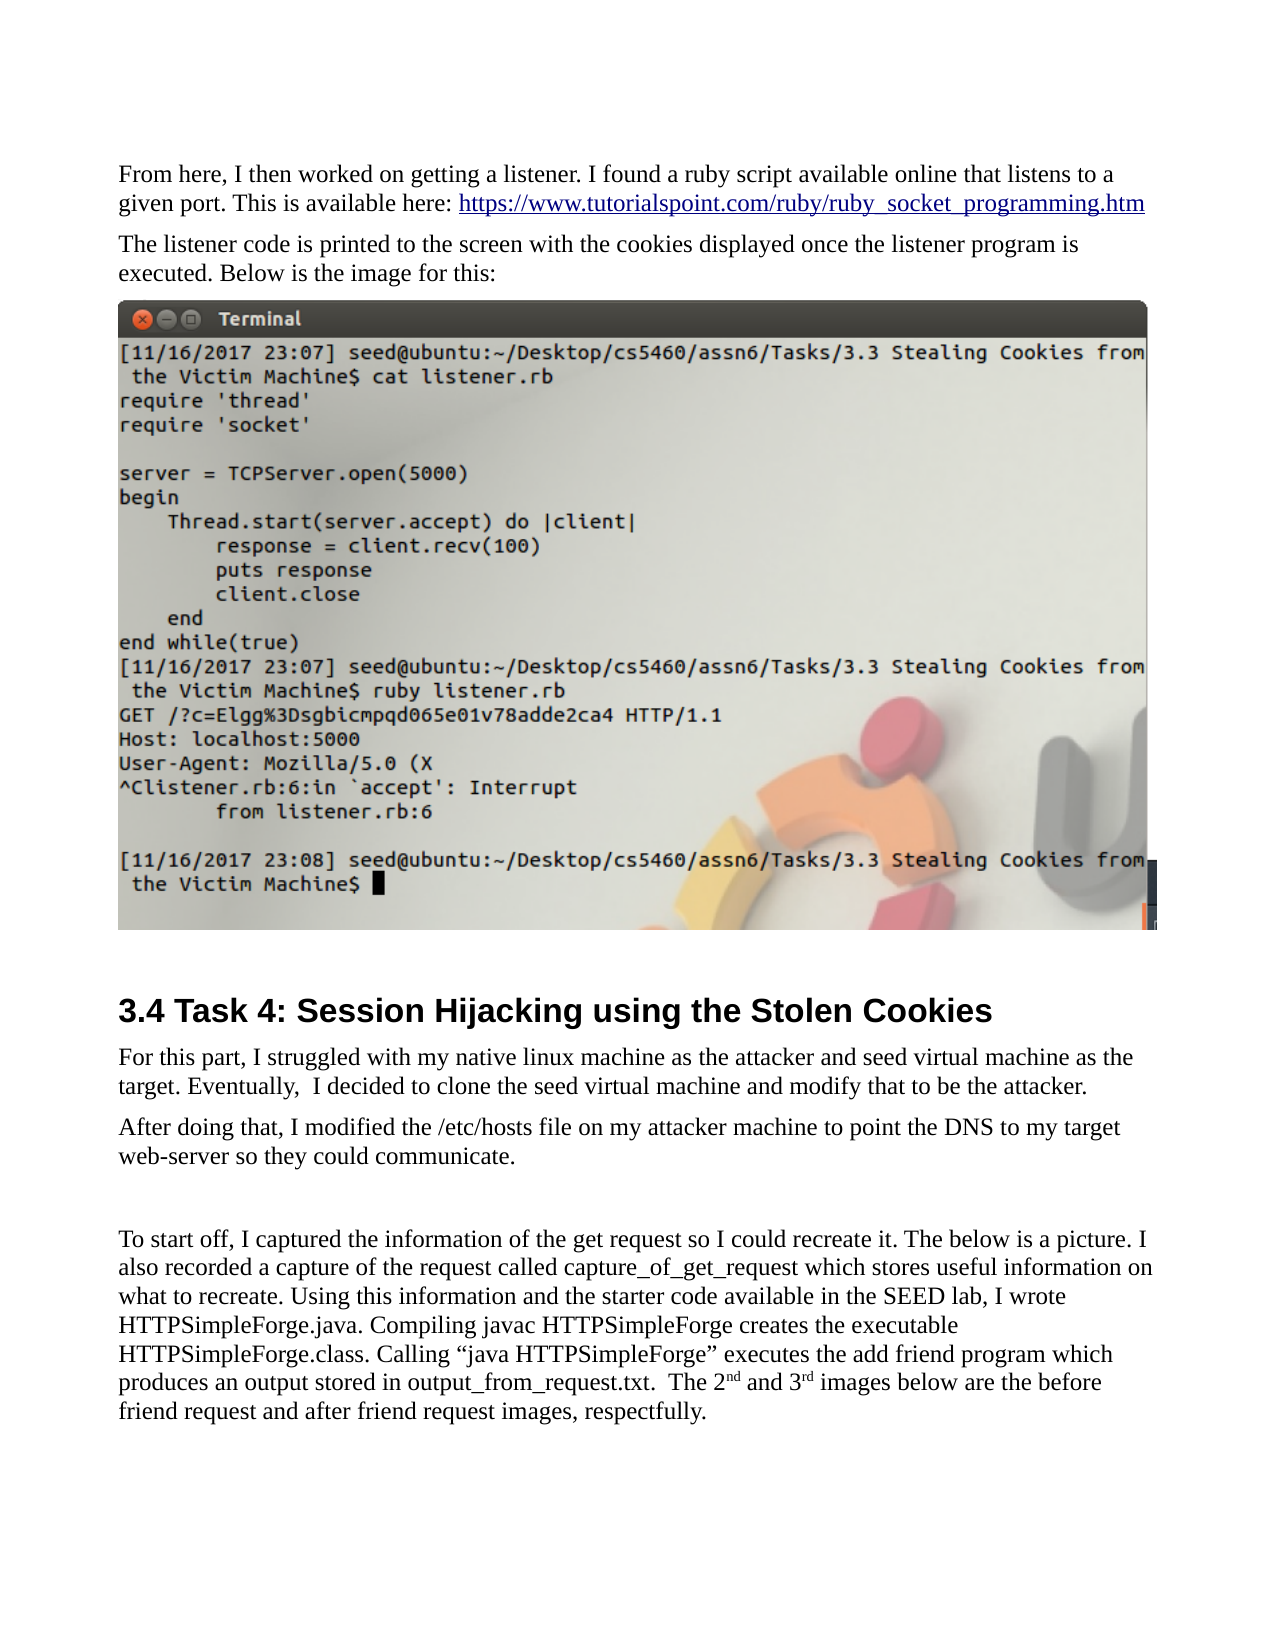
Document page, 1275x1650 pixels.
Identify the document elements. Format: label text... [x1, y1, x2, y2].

text For this part, I struggled with my native linux machine as the attacker and seed virtual machine as the target. Eventually, I decided to clone the seed virtual machine and modify that to be the attacker. [118, 1042, 1157, 1100]
text The listener code is printed to the screen with the cookies displayed once the listener program is executed. Below is the image for this: [118, 229, 1157, 287]
text After doing that, I modified the /etc/hosts file on my attacker machine to point the DNS to my target web-server so they could communicate. [118, 1112, 1157, 1170]
subtitle 3.4 Task 4: Session Hijacking using the Stolen Cookies [118, 991, 1157, 1030]
text To start off, I captured the information of the get request so I could recreate it. The below is a picture. I also recorded a capture of the request called capture_of_get_request which stores useful information on what to recreate. Using this information and the starter code available in the SEED lab, I wrote HTTPSimpleForge.java. Compiling javac HTTPSimpleForge creates the executable HTTPSimpleForge.class. Calling “java HTTPSimpleForge” executes the add friend program which produces an output stored in output_from_request.txt. The 2nd and 3rd images below are the before friend request and after friend request images, respectfully. [118, 1224, 1157, 1425]
picture [118, 299, 1157, 930]
text From here, I then worked on getting a listener. I found a ruby script available online that listens to a given port. This is available here: https://www.tutorialspoint.com/ruby/ruby_socket_programming.htm [118, 159, 1157, 217]
